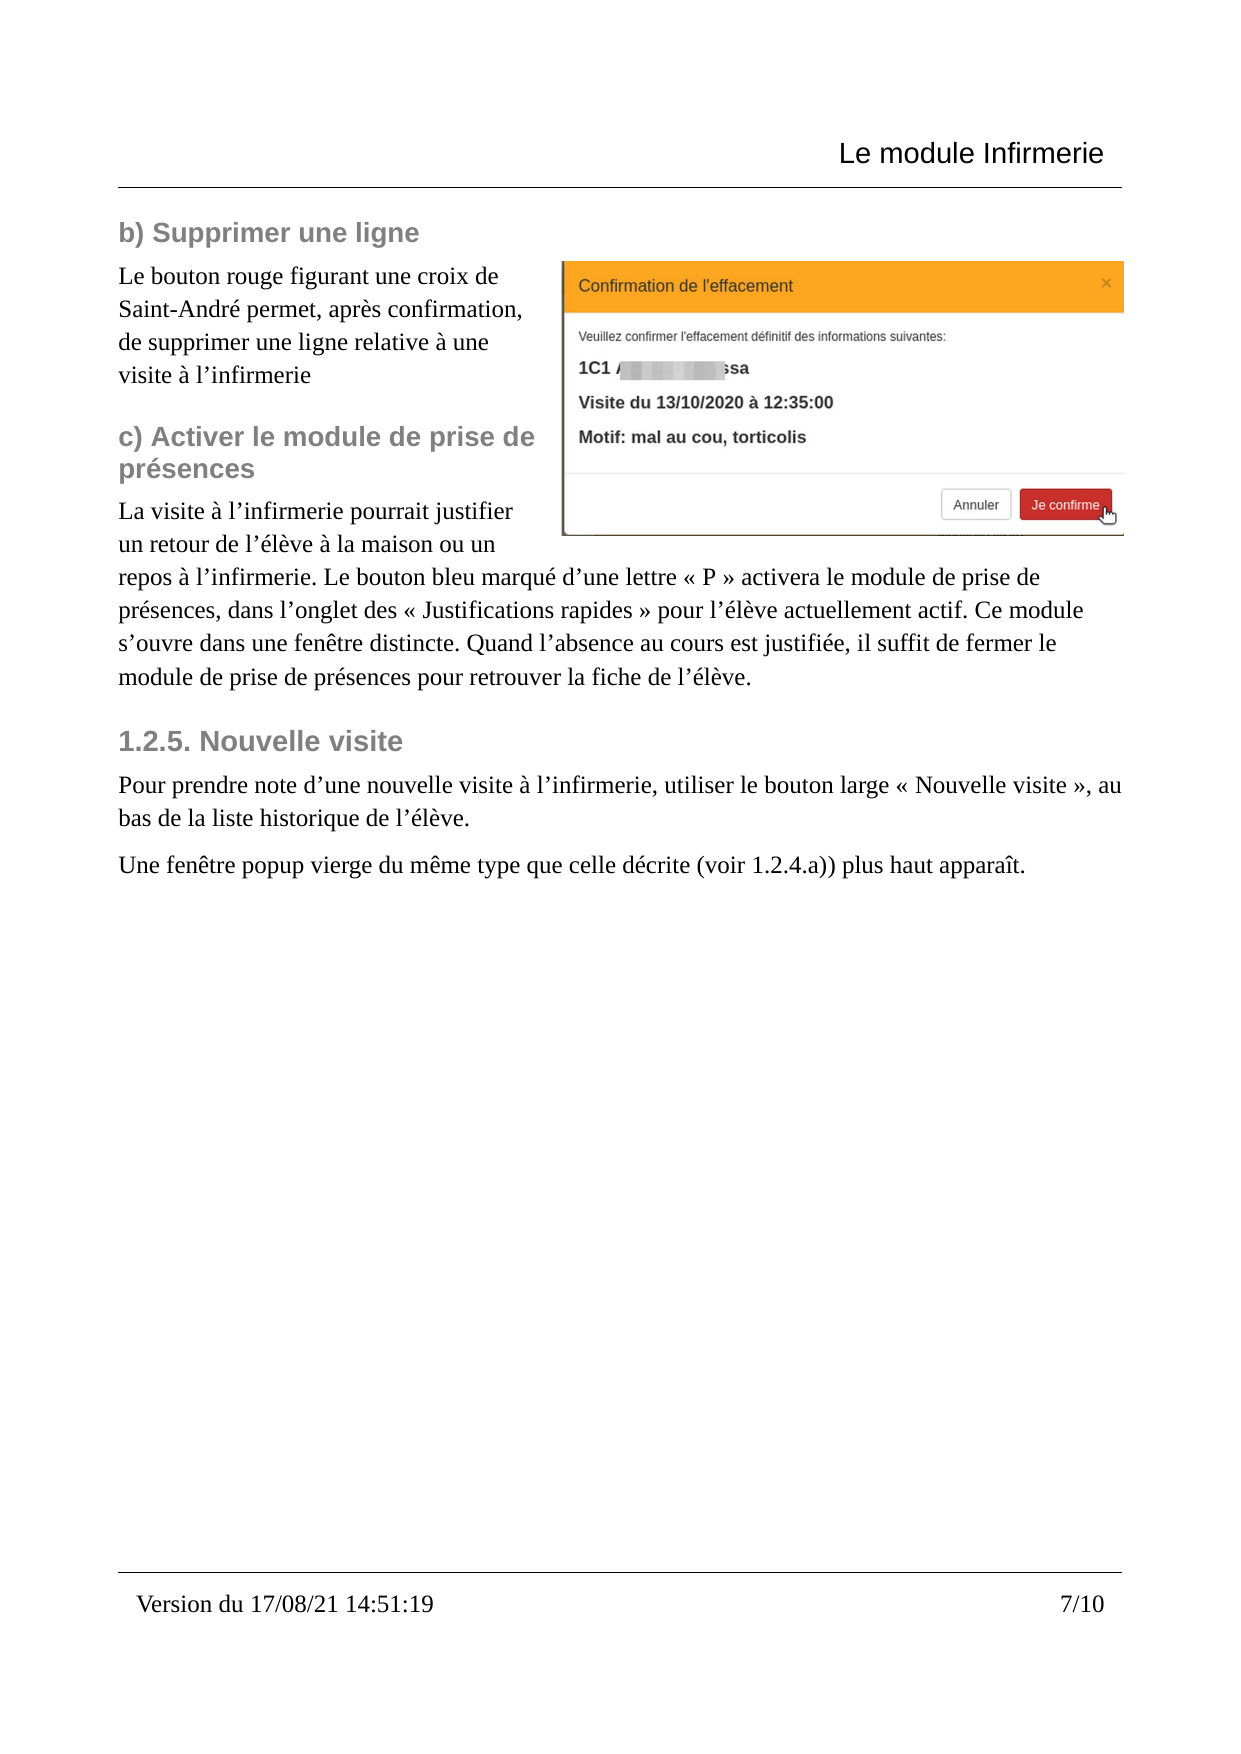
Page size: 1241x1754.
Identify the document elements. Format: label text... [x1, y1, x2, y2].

subtitle Supprimer une ligne [118, 217, 1122, 248]
text Une fenêtre popup vierge du même type que celle décrite (voir 1.2.4.a) plus haut apparaît. [118, 850, 1122, 879]
text La visite à l’infirmerie pourrait justifier un retour de l’élève à la maison ou un repos à l’infirmerie. Le bouton bleu marqué d’une lettre « P » activera le module de prise de présences, dans l’onglet des « Justifications rapides » pour l’élève actuellement actif. Ce module s’ouvre dans une fenêtre distincte. Quand l’absence au cours est justifiée, il suffit de fermer le module de prise de présences pour retrouver la fiche de l’élève. [118, 496, 1122, 690]
picture [561, 261, 1124, 536]
subtitle Activer le module de prise de présences [118, 420, 561, 484]
text Le bouton rouge figurant une croix de Saint-André permet, après confirmation, de supprimer une ligne relative à une visite à l’infirmerie [118, 261, 561, 389]
subtitle Nouvelle visite [118, 724, 1122, 757]
text Pour prendre note d’une nouvelle visite à l’infirmerie, utiliser le bouton large « Nouvelle visite », au bas de la liste historique de l’élève. [118, 770, 1122, 832]
